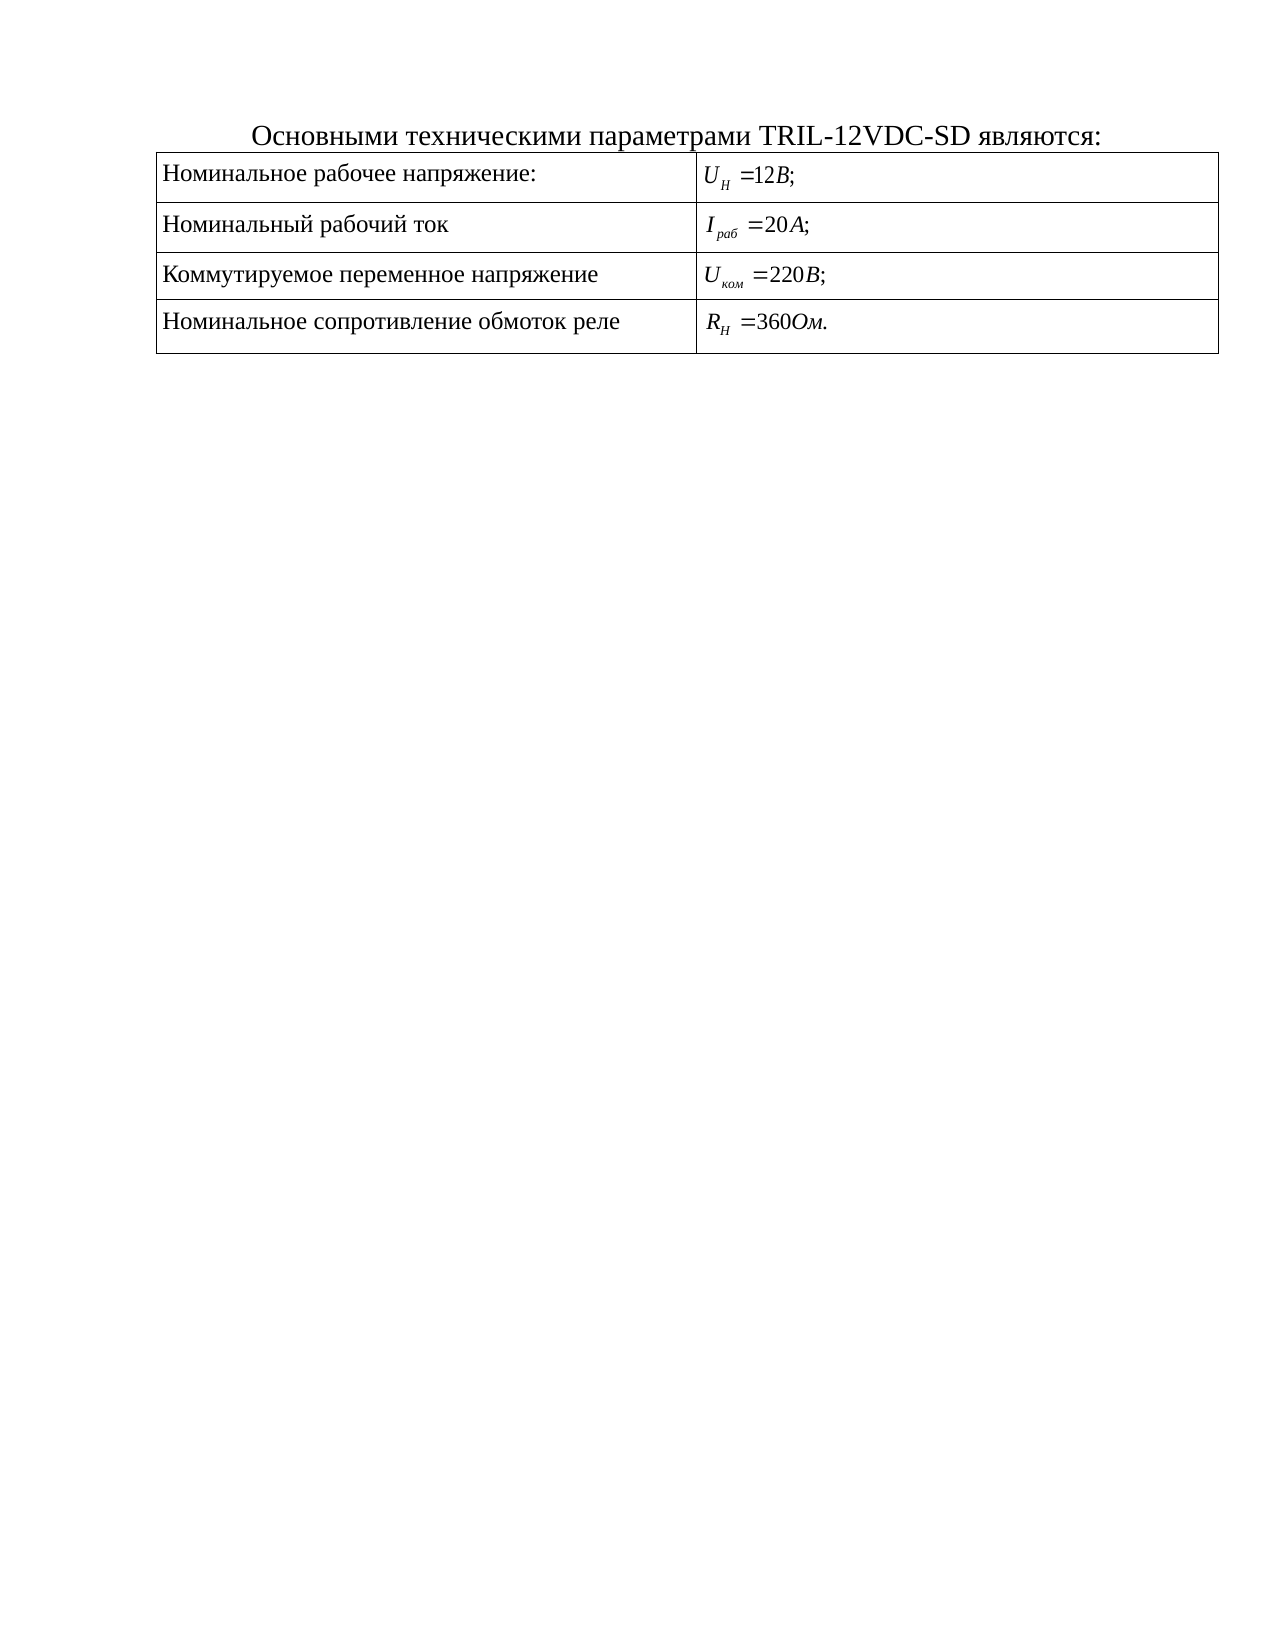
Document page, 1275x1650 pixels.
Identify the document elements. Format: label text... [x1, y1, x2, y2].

table_cell Номинальное сопротивление обмоток реле [157, 300, 696, 353]
text Основными техническими параметрами TRIL-12VDC-SD являются: [177, 118, 1216, 152]
table_header Номинальное рабочее напряжение: [157, 153, 696, 202]
table_cell [697, 300, 1218, 353]
table_cell Коммутируемое переменное напряжение [157, 253, 696, 299]
table_cell [697, 253, 1218, 299]
table_cell [697, 203, 1218, 252]
table_header [697, 153, 1218, 202]
table_cell Номинальный рабочий ток [157, 203, 696, 252]
